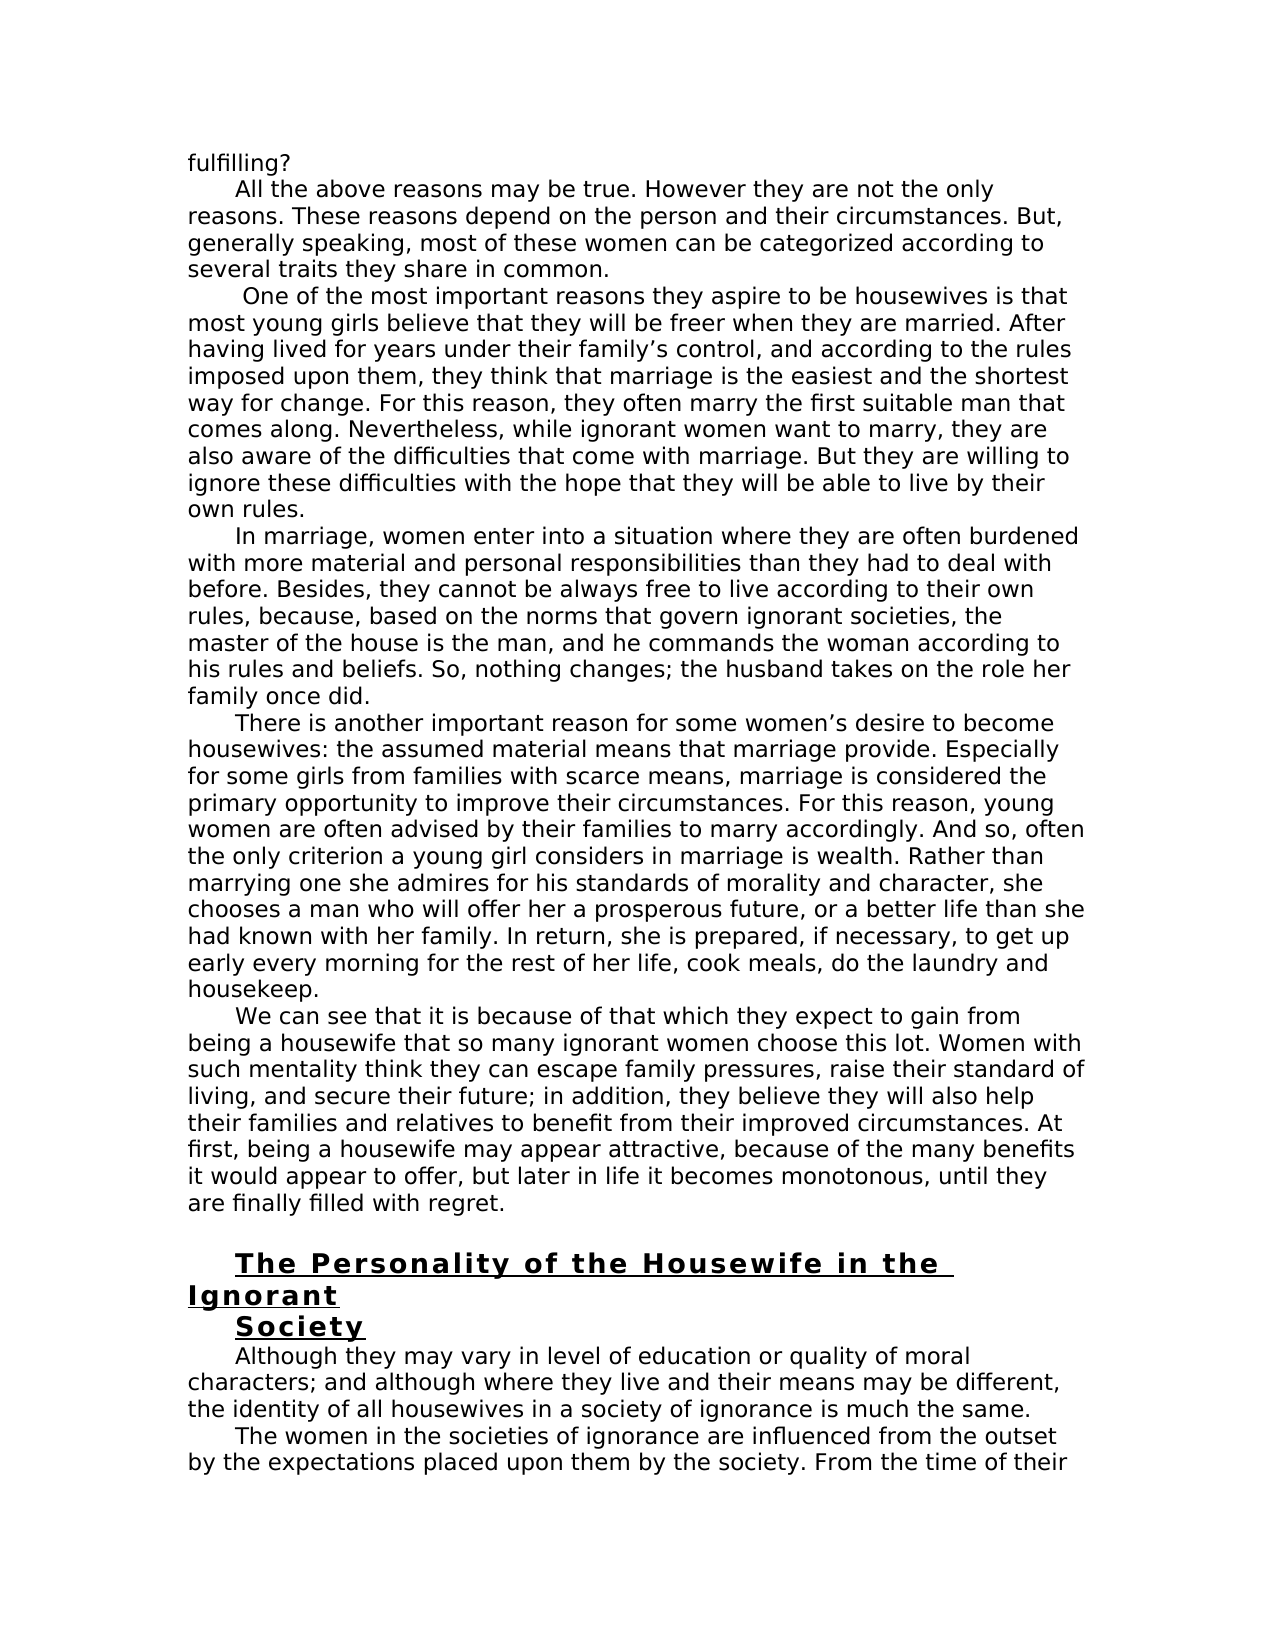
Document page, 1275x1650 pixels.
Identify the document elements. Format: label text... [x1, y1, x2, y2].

text All the above reasons may be true. However they are not the only reasons. These reasons depend on the person and their circumstances. But, generally speaking, most of these women can be categorized according to several traits they share in common. [187, 177, 1087, 283]
text The Personality of the Housewife in the Ignorant [187, 1248, 1087, 1311]
text One of the most important reasons they aspire to be housewives is that most young girls believe that they will be freer when they are married. After having lived for years under their family’s control, and according to the rules imposed upon them, they think that marriage is the easiest and the shortest way for change. For this reason, they often marry the first suitable man that comes along. Nevertheless, while ignorant women want to marry, they are also aware of the difficulties that come with marriage. But they are willing to ignore these difficulties with the hope that they will be able to live by their own rules. [187, 283, 1087, 523]
text The women in the societies of ignorance are influenced from the outset by the expectations placed upon them by the society. From the time of their [187, 1423, 1087, 1476]
text fulfilling? [187, 150, 1087, 177]
text We can see that it is because of that which they expect to gain from being a housewife that so many ignorant women choose this lot. Women with such mentality think they can escape family pressures, raise their standard of living, and secure their future; in addition, they believe they will also help their families and relatives to benefit from their improved circumstances. At first, being a housewife may appear attractive, because of the many benefits it would appear to offer, but later in life it becomes monotonous, until they are finally filled with regret. [187, 1003, 1087, 1217]
text In marriage, women enter into a situation where they are often burdened with more material and personal responsibilities than they had to deal with before. Besides, they cannot be always free to live according to their own rules, because, based on the norms that govern ignorant societies, the master of the house is the man, and he commands the woman according to his rules and beliefs. So, nothing changes; the husband takes on the role her family once did. [187, 523, 1087, 710]
text Society [187, 1311, 1087, 1343]
text There is another important reason for some women’s desire to become housewives: the assumed material means that marriage provide. Especially for some girls from families with scarce means, marriage is considered the primary opportunity to improve their circumstances. For this reason, young women are often advised by their families to marry accordingly. And so, often the only criterion a young girl considers in marriage is wealth. Rather than marrying one she admires for his standards of morality and character, she chooses a man who will offer her a prosperous future, or a better life than she had known with her family. In return, she is prepared, if necessary, to get up early every morning for the rest of her life, cook meals, do the laundry and housekeep. [187, 710, 1087, 1003]
text Although they may vary in level of education or quality of moral characters; and although where they live and their means may be different, the identity of all housewives in a society of ignorance is much the same. [187, 1343, 1087, 1423]
